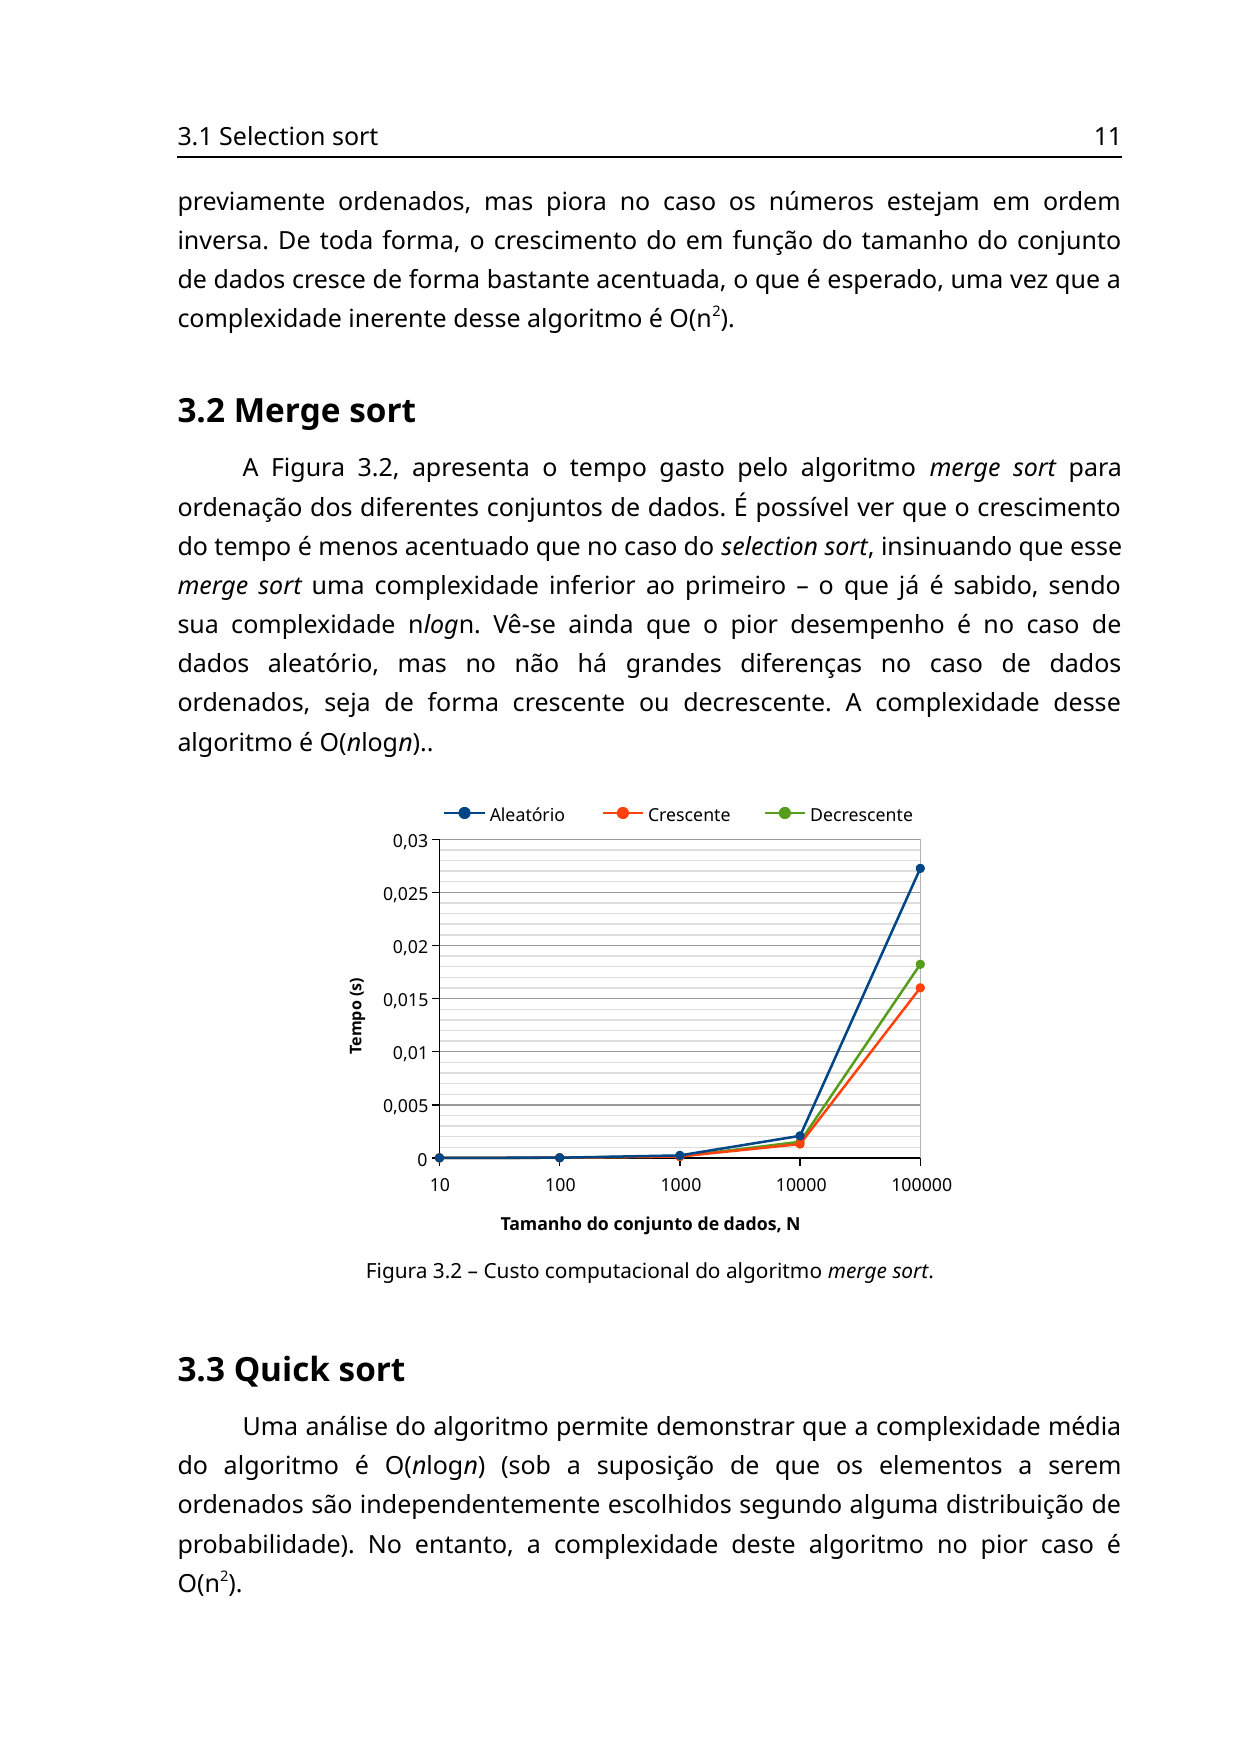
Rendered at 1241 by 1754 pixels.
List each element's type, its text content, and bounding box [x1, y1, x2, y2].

text previamente ordenados, mas piora no caso os números estejam em ordem inversa. De toda forma, o crescimento do em função do tamanho do conjunto de dados cresce de forma bastante acentuada, o que é esperado, uma vez que a complexidade inerente desse algoritmo é O(n2). [177, 183, 1122, 335]
subtitle Quick sort [177, 1346, 1122, 1391]
text Uma análise do algoritmo permite demonstrar que a complexidade média do algoritmo é O(nlogn) (sob a suposição de que os elementos a serem ordenados são independentemente escolhidos segundo alguma distribuição de probabilidade). No entanto, a complexidade deste algoritmo no pior caso é O(n2). [177, 1409, 1122, 1599]
text A Figura 3.2, apresenta o tempo gasto pelo algoritmo merge sort para ordenação dos diferentes conjuntos de dados. É possível ver que o crescimento do tempo é menos acentuado que no caso do selection sort, insinuando que esse merge sort uma complexidade inferior ao primeiro – o que já é sabido, sendo sua complexidade nlogn. Vê-se ainda que o pior desempenho é no caso de dados aleatório, mas no não há grandes diferenças no caso de dados ordenados, seja de forma crescente ou decrescente. A complexidade desse algoritmo é O(nlogn).. [177, 450, 1122, 758]
text Figura 3.2 – Custo computacional do algoritmo merge sort. [177, 1256, 1122, 1284]
subtitle Merge sort [177, 387, 1122, 432]
